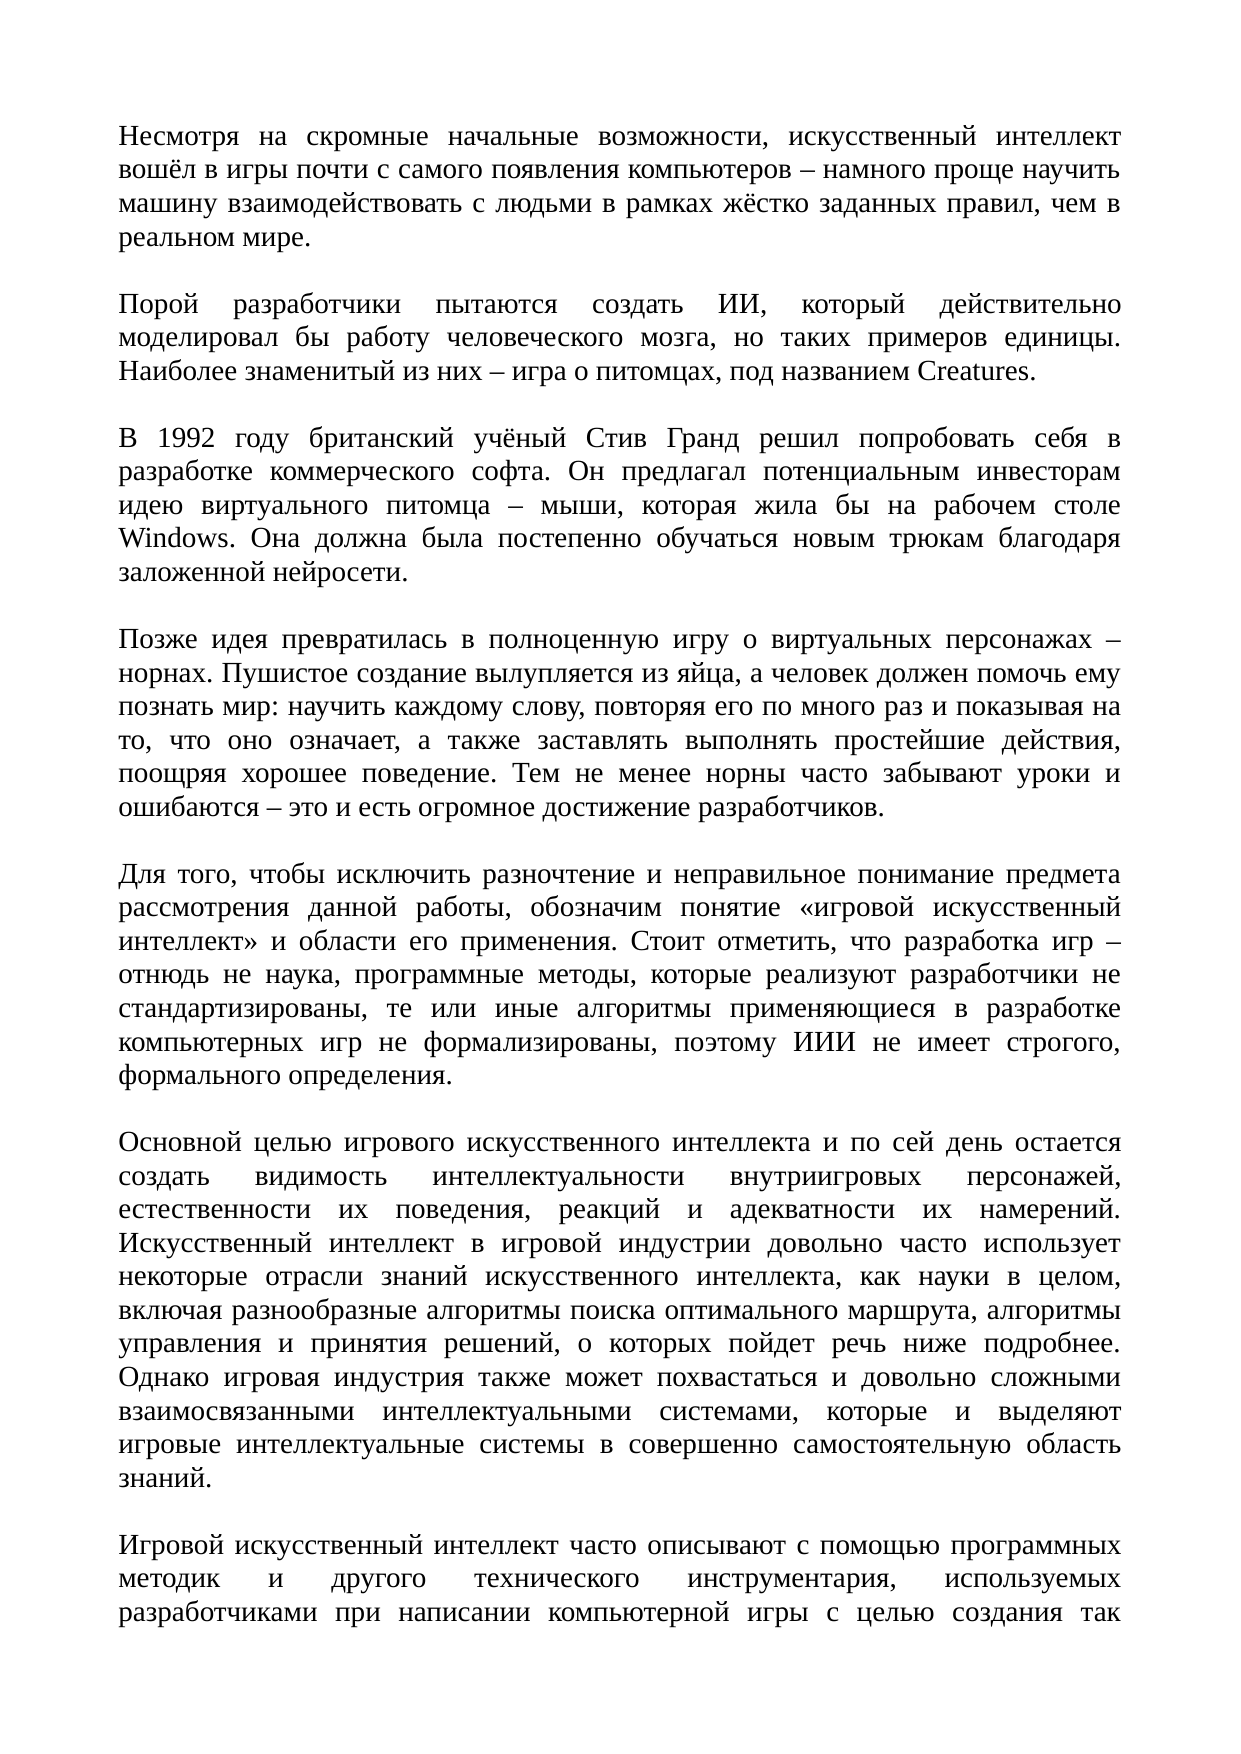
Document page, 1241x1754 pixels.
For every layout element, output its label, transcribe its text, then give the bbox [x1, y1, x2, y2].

text Позже идея превратилась в полноценную игру о виртуальных персонажах – норнах. Пушистое создание вылупляется из яйца, а человек должен помочь ему познать мир: научить каждому слову, повторяя его по много раз и показывая на то, что оно означает, а также заставлять выполнять простейшие действия, поощряя хорошее поведение. Тем не менее норны часто забывают уроки и ошибаются – это и есть огромное достижение разработчиков. [118, 621, 1122, 822]
text Игровой искусственный интеллект часто описывают с помощью программных методик и другого технического инструментария, используемых разработчиками при написании компьютерной игры с целью создания так [118, 1527, 1122, 1627]
text Порой разработчики пытаются создать ИИ, который действительно моделировал бы работу человеческого мозга, но таких примеров единицы. Наиболее знаменитый из них – игра о питомцах, под названием Creatures. [118, 286, 1122, 386]
text Для того, чтобы исключить разночтение и неправильное понимание предмета рассмотрения данной работы, обозначим понятие «игровой искусственный интеллект» и области его применения. Стоит отметить, что разработка игр – отнюдь не наука, программные методы, которые реализуют разработчики не стандартизированы, те или иные алгоритмы применяющиеся в разработке компьютерных игр не формализированы, поэтому ИИИ не имеет строгого, формального определения. [118, 856, 1122, 1091]
text Основной целью игрового искусственного интеллекта и по сей день остается создать видимость интеллектуальности внутриигровых персонажей, естественности их поведения, реакций и адекватности их намерений. Искусственный интеллект в игровой индустрии довольно часто использует некоторые отрасли знаний искусственного интеллекта, как науки в целом, включая разнообразные алгоритмы поиска оптимального маршрута, алгоритмы управления и принятия решений, о которых пойдет речь ниже подробнее. Однако игровая индустрия также может похвастаться и довольно сложными взаимосвязанными интеллектуальными системами, которые и выделяют игровые интеллектуальные системы в совершенно самостоятельную область знаний. [118, 1124, 1122, 1493]
text Несмотря на скромные начальные возможности, искусственный интеллект вошёл в игры почти с самого появления компьютеров – намного проще научить машину взаимодействовать с людьми в рамках жёстко заданных правил, чем в реальном мире. [118, 118, 1122, 252]
text В 1992 году британский учёный Стив Гранд решил попробовать себя в разработке коммерческого софта. Он предлагал потенциальным инвесторам идею виртуального питомца – мыши, которая жила бы на рабочем столе Windows. Она должна была постепенно обучаться новым трюкам благодаря заложенной нейросети. [118, 420, 1122, 588]
